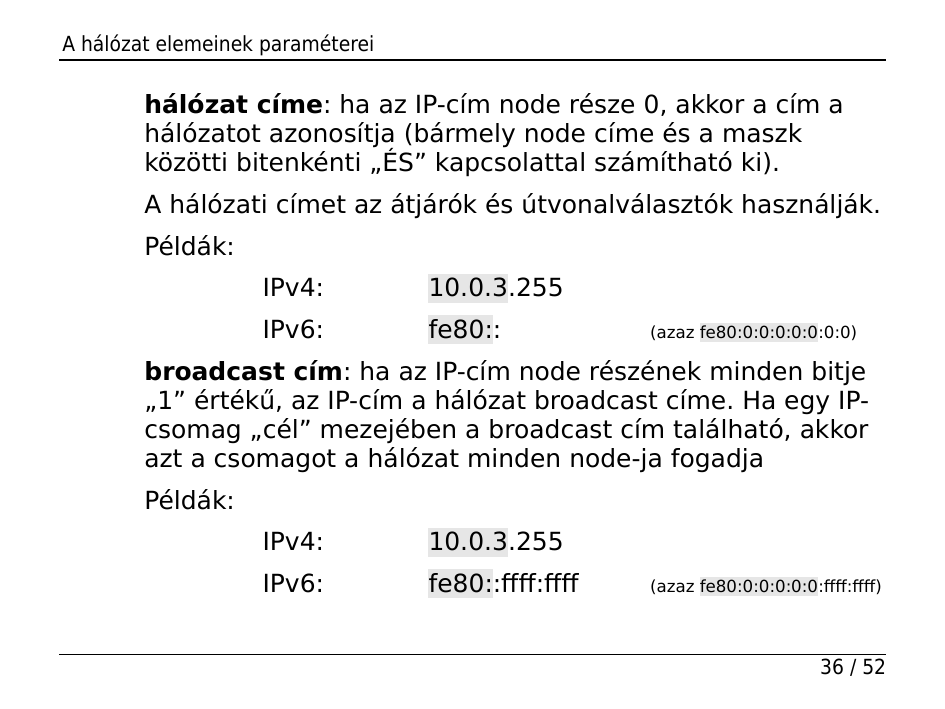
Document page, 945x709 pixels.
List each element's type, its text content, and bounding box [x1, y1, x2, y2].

list IPv4: 10.0.3.255 [236, 273, 886, 303]
list Példák: [118, 486, 886, 515]
list broadcast cím: ha az IP-cím node részének minden bitje „1” értékű, az IP-cím a hálózat broadcast címe. Ha egy IP-csomag „cél” mezejében a broadcast cím található, akkor azt a csomagot a hálózat minden node-ja fogadja [118, 357, 886, 473]
list IPv4: 10.0.3.255 [236, 528, 886, 557]
list IPv6: fe80::ffff:ffff (azaz fe80:0:0:0:0:0:ffff:ffff) [236, 569, 886, 598]
list hálózat címe: ha az IP-cím node része 0, akkor a cím a hálózatot azonosítja (bármely node címe és a maszk közötti bitenkénti „ÉS” kapcsolattal számítható ki). [118, 90, 886, 178]
list IPv6: fe80:: (azaz fe80:0:0:0:0:0:0:0) [236, 315, 886, 344]
list A hálózati címet az átjárók és útvonalválasztók használják. [118, 190, 886, 219]
list Példák: [118, 232, 886, 261]
